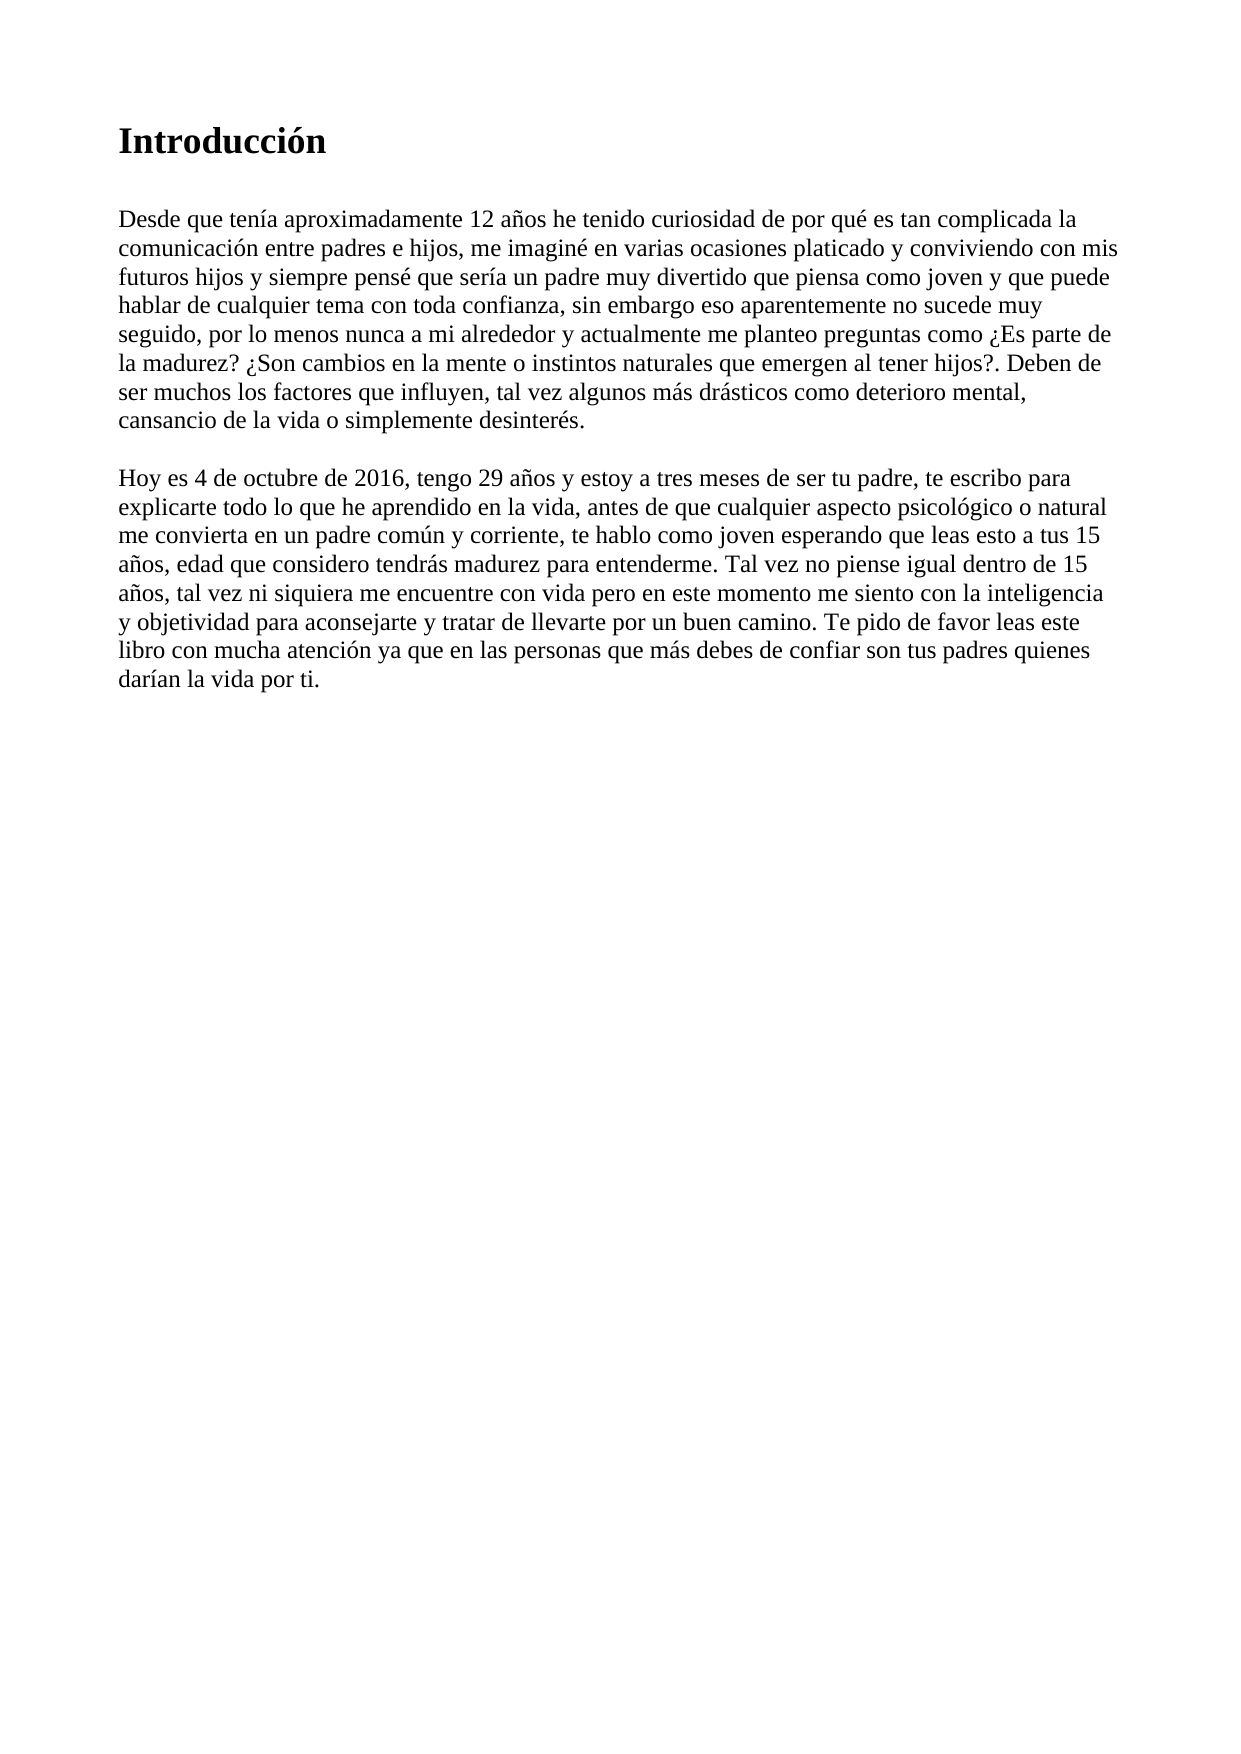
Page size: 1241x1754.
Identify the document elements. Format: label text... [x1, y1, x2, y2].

subtitle Introducción [118, 118, 1122, 161]
text Desde que tenía aproximadamente 12 años he tenido curiosidad de por qué es tan complicada la comunicación entre padres e hijos, me imaginé en varias ocasiones platicado y conviviendo con mis futuros hijos y siempre pensé que sería un padre muy divertido que piensa como joven y que puede hablar de cualquier tema con toda confianza, sin embargo eso aparentemente no sucede muy seguido, por lo menos nunca a mi alrededor y actualmente me planteo preguntas como ¿Es parte de la madurez? ¿Son cambios en la mente o instintos naturales que emergen al tener hijos?. Deben de ser muchos los factores que influyen, tal vez algunos más drásticos como deterioro mental, cansancio de la vida o simplemente desinterés. [118, 204, 1122, 434]
text Hoy es 4 de octubre de 2016, tengo 29 años y estoy a tres meses de ser tu padre, te escribo para explicarte todo lo que he aprendido en la vida, antes de que cualquier aspecto psicológico o natural me convierta en un padre común y corriente, te hablo como joven esperando que leas esto a tus 15 años, edad que considero tendrás madurez para entenderme. Tal vez no piense igual dentro de 15 años, tal vez ni siquiera me encuentre con vida pero en este momento me siento con la inteligencia y objetividad para aconsejarte y tratar de llevarte por un buen camino. Te pido de favor leas este libro con mucha atención ya que en las personas que más debes de confiar son tus padres quienes darían la vida por ti. [118, 463, 1122, 693]
